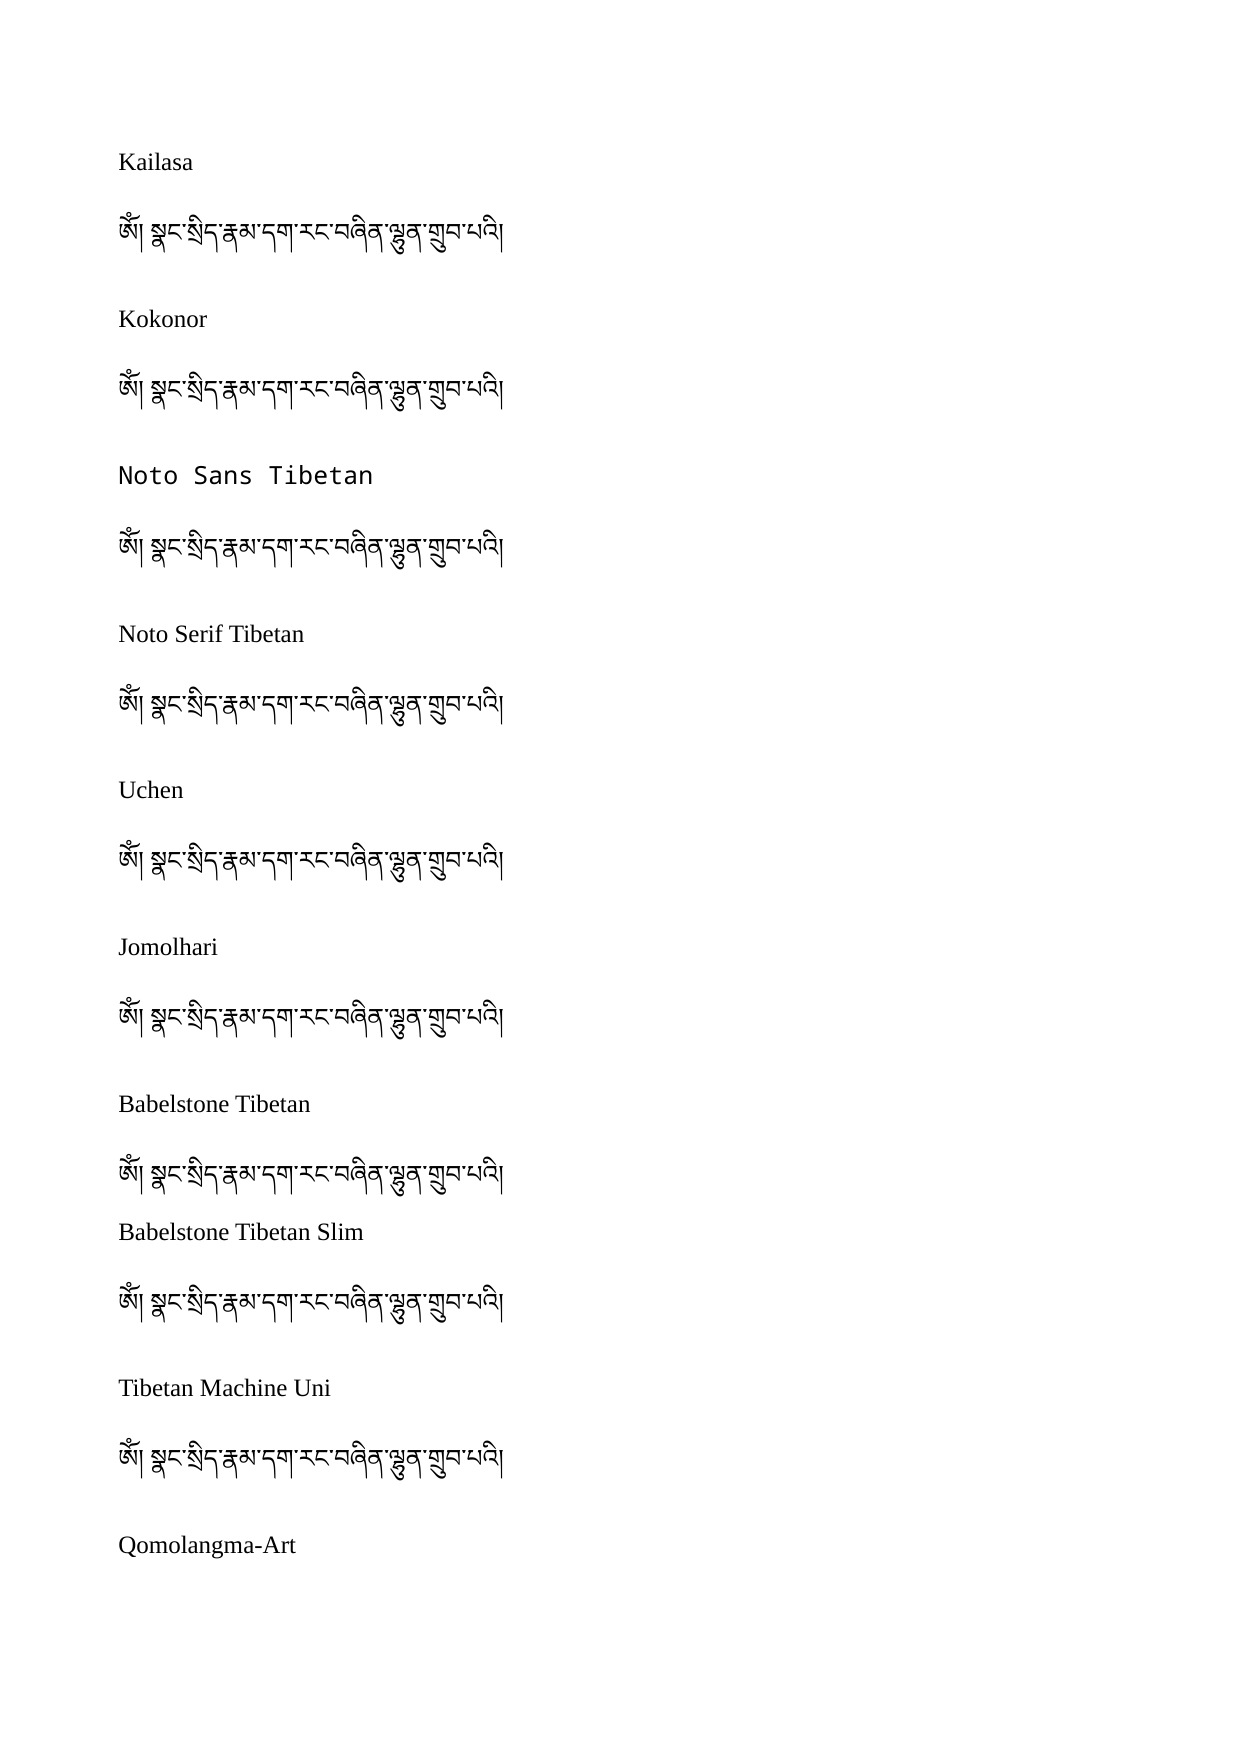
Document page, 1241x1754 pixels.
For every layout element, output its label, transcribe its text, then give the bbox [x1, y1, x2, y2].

text ཨོཾ། སྣང་སྲིད་རྣམ་དག་རང་བཞིན་ལྷུན་གྲུབ་པའི། [118, 1146, 1122, 1217]
text ཨོཾ། སྣང་སྲིད་རྣམ་དག་རང་བཞིན་ལྷུན་གྲུབ་པའི། [118, 1274, 1122, 1345]
text Jomolhari [118, 932, 1122, 961]
text Kokonor [118, 304, 1122, 333]
text Qomolangma-Art [118, 1530, 1122, 1559]
text Babelstone Tibetan Slim [118, 1217, 1122, 1246]
text Noto Serif Tibetan [118, 619, 1122, 648]
text ཨོཾ། སྣང་སྲིད་རྣམ་དག་རང་བཞིན་ལྷུན་གྲུབ་པའི། [118, 833, 1122, 903]
text ཨོཾ། སྣང་སྲིད་རྣམ་དག་རང་བཞིན་ལྷུན་གྲུབ་པའི། [118, 990, 1122, 1060]
text Tibetan Machine Uni [118, 1373, 1122, 1402]
text ཨོཾ། སྣང་སྲིད་རྣམ་དག་རང་བཞིན་ལྷུན་གྲུབ་པའི། [118, 204, 1122, 275]
text ཨོཾ། སྣང་སྲིད་རྣམ་དག་རང་བཞིན་ལྷུན་གྲུབ་པའི། [118, 362, 1122, 432]
text Uchen [118, 776, 1122, 804]
text Kailasa [118, 147, 1122, 176]
text ཨོཾ། སྣང་སྲིད་རྣམ་དག་རང་བཞིན་ལྷུན་གྲུབ་པའི། [118, 1431, 1122, 1501]
text ཨོཾ། སྣང་སྲིད་རྣམ་དག་རང་བཞིན་ལྷུན་གྲུབ་པའི། [118, 676, 1122, 747]
text Noto Sans Tibetan [118, 461, 1122, 491]
text ཨོཾ། སྣང་སྲིད་རྣམ་དག་རང་བཞིན་ལྷུན་གྲུབ་པའི། [118, 520, 1122, 590]
text Babelstone Tibetan [118, 1089, 1122, 1118]
